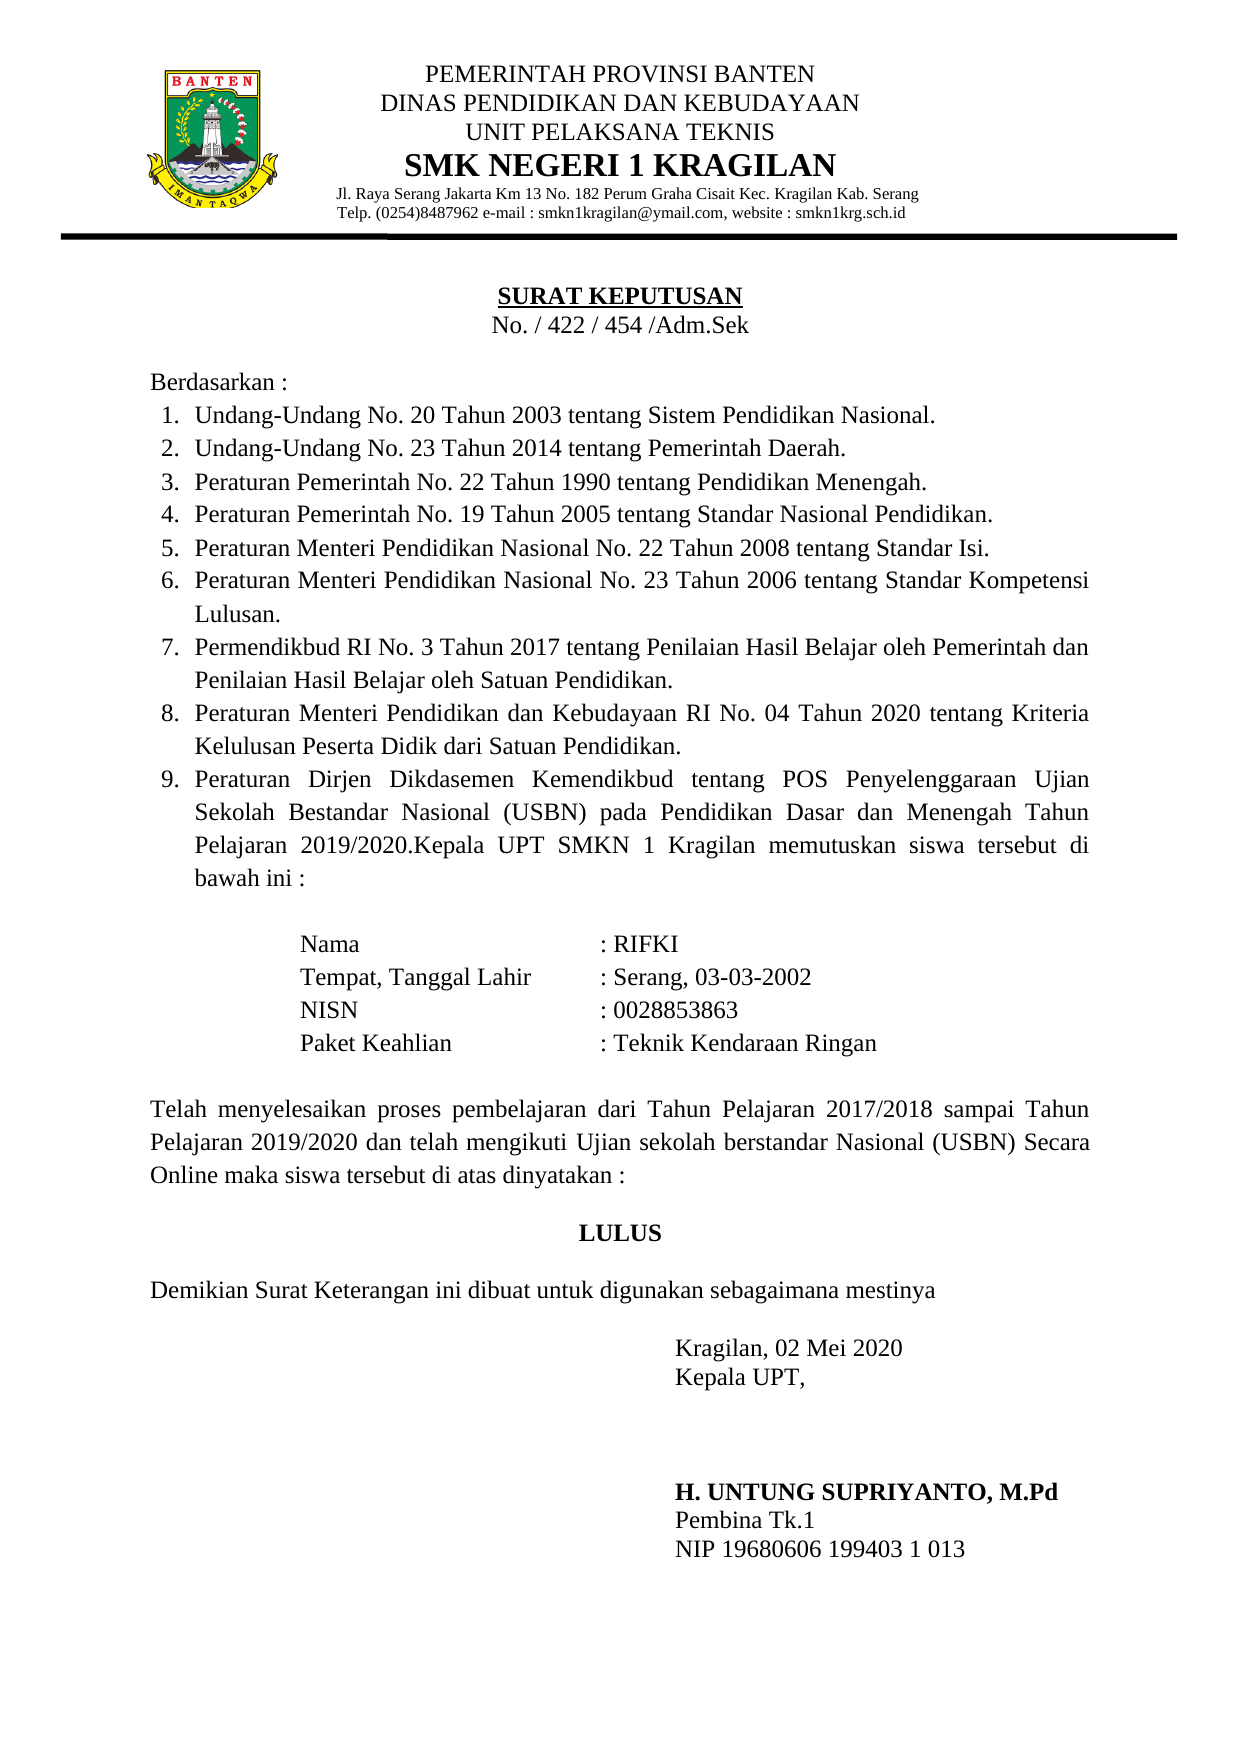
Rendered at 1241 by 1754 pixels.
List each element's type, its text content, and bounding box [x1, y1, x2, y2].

text Paket Keahlian : Teknik Kendaraan Ringan [150, 1028, 1090, 1057]
text Nama : RIFKI [150, 929, 1090, 958]
text Pembina Tk.1 [150, 1506, 1090, 1534]
text Kragilan, 02 Mei 2020 [150, 1333, 1090, 1362]
text Kepala UPT, [150, 1362, 1090, 1391]
list Peraturan Menteri Pendidikan dan Kebudayaan RI No. 04 Tahun 2020 tentang Kriteria Kelulusan Peserta Didik dari Satuan Pendidikan. [179, 698, 1090, 759]
list Peraturan Menteri Pendidikan Nasional No. 23 Tahun 2006 tentang Standar Kompetensi Lulusan. [179, 566, 1090, 627]
list Peraturan Dirjen Dikdasemen Kemendikbud tentang POS Penyelenggaraan Ujian Sekolah Bestandar Nasional (USBN) pada Pendidikan Dasar dan Menengah Tahun Pelajaran 2019/2020.Kepala UPT SMKN 1 Kragilan memutuskan siswa tersebut di bawah ini : [179, 764, 1090, 892]
text NIP 19680606 199403 1 013 [150, 1534, 1090, 1563]
text Telah menyelesaikan proses pembelajaran dari Tahun Pelajaran 2017/2018 sampai Tahun Pelajaran 2019/2020 dan telah mengikuti Ujian sekolah berstandar Nasional (USBN) Secara Online maka siswa tersebut di atas dinyatakan : [150, 1094, 1090, 1189]
text SURAT KEPUTUSAN [150, 281, 1090, 310]
text Berdasarkan : [150, 367, 1090, 396]
picture [146, 70, 279, 208]
list Peraturan Pemerintah No. 19 Tahun 2005 tentang Standar Nasional Pendidikan. [179, 499, 1090, 528]
list Peraturan Menteri Pendidikan Nasional No. 22 Tahun 2008 tentang Standar Isi. [179, 533, 1090, 561]
text LULUS [150, 1218, 1090, 1247]
text Tempat, Tanggal Lahir : Serang, 03-03-2002 [150, 962, 1090, 991]
list Peraturan Pemerintah No. 22 Tahun 1990 tentang Pendidikan Menengah. [179, 467, 1090, 495]
list Permendikbud RI No. 3 Tahun 2017 tentang Penilaian Hasil Belajar oleh Pemerintah dan Penilaian Hasil Belajar oleh Satuan Pendidikan. [179, 632, 1090, 693]
text NISN : 0028853863 [150, 995, 1090, 1024]
text H. UNTUNG SUPRIYANTO, M.Pd [150, 1477, 1090, 1506]
list Undang-Undang No. 23 Tahun 2014 tentang Pemerintah Daerah. [179, 433, 1090, 462]
text No. / 422 / 454 /Adm.Sek [150, 310, 1090, 339]
list Undang-Undang No. 20 Tahun 2003 tentang Sistem Pendidikan Nasional. [179, 401, 1090, 429]
text Demikian Surat Keterangan ini dibuat untuk digunakan sebagaimana mestinya [150, 1276, 1090, 1304]
